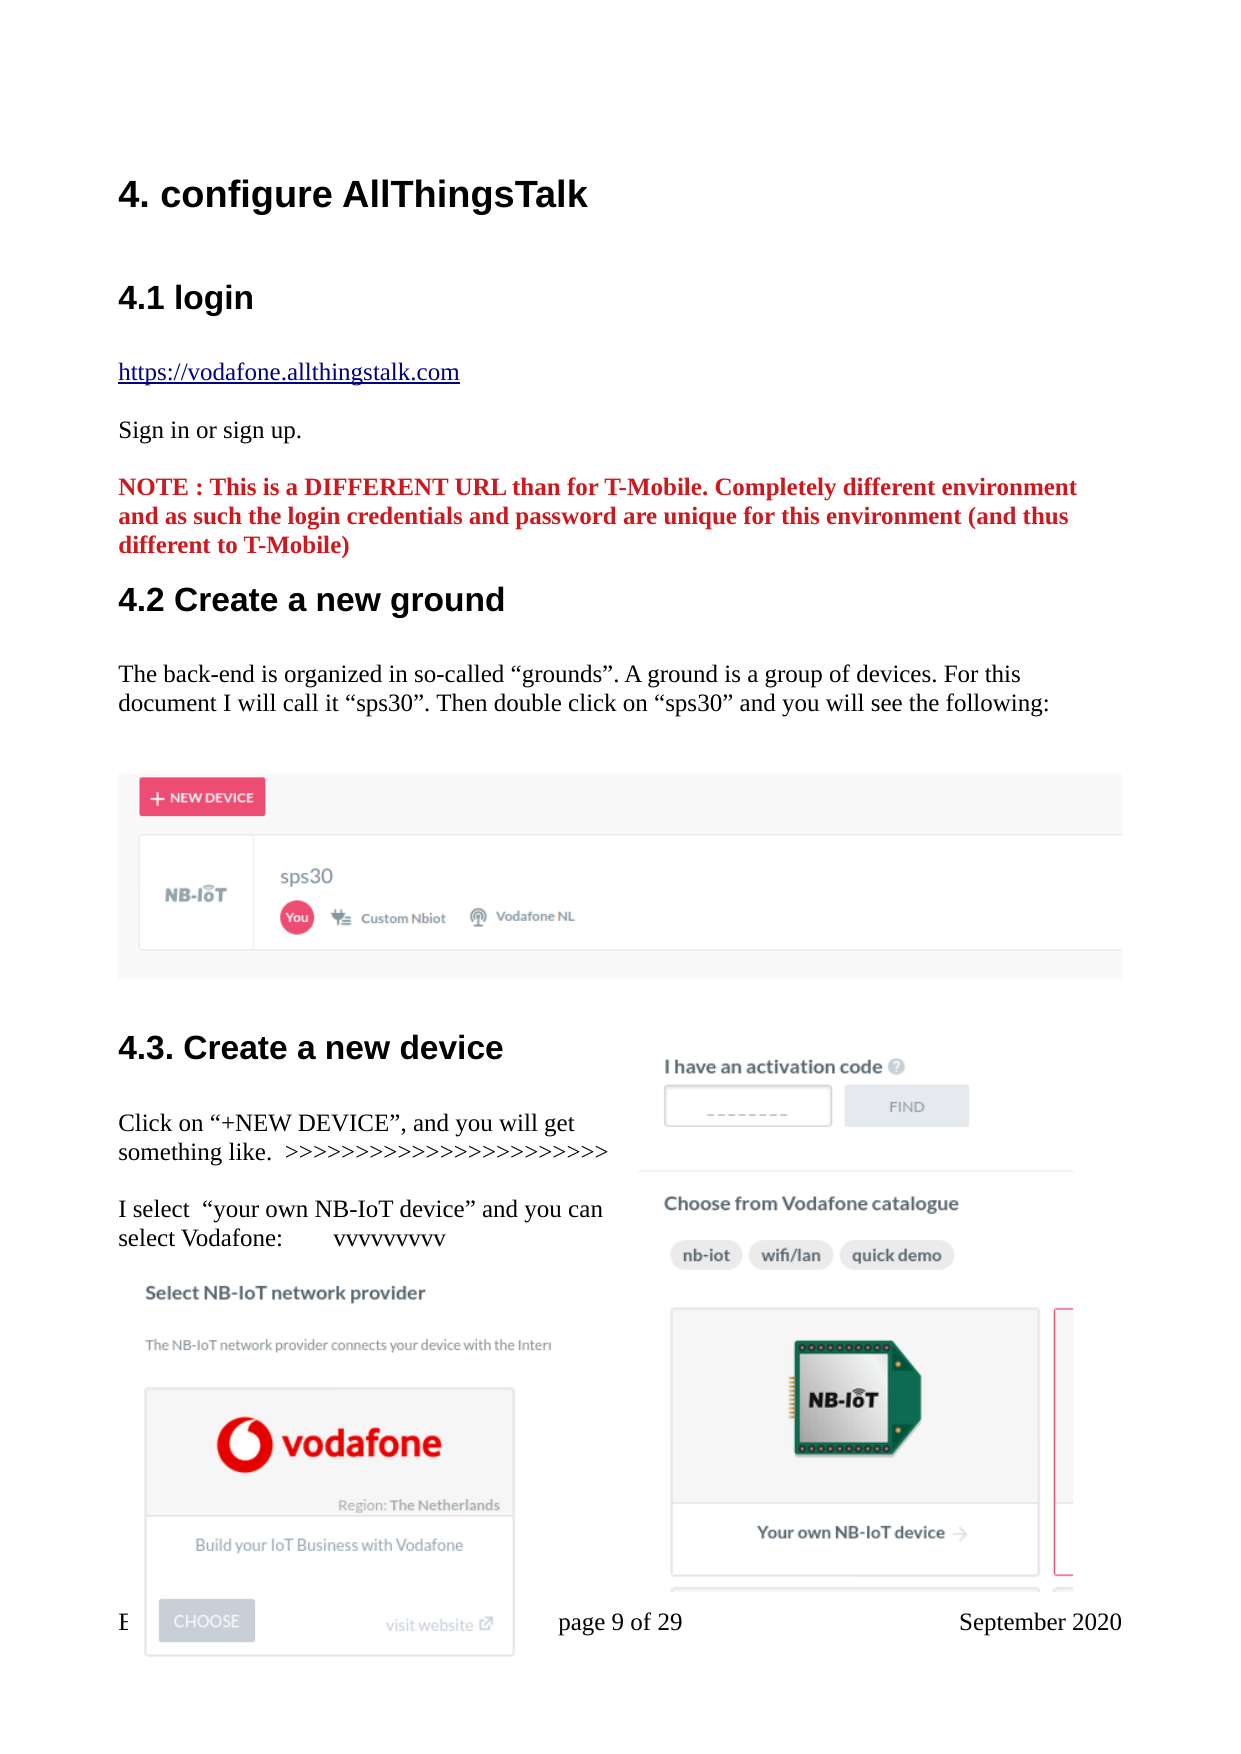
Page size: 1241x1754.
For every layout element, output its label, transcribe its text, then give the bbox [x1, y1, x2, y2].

subtitle 4.3. Create a new device [118, 1028, 1122, 1067]
text https://vodafone.allthingstalk.com [118, 357, 1122, 386]
text [1074, 1108, 1122, 1165]
text [1074, 1194, 1122, 1252]
text NOTE : This is a DIFFERENT URL than for T-Mobile. Completely different environment and as such the login credentials and password are unique for this environment (and thus different to T-Mobile) [118, 472, 1122, 559]
picture [127, 1275, 551, 1694]
picture [118, 774, 1123, 979]
text The back-end is organized in so-called “grounds”. A ground is a group of devices. For this [118, 659, 1122, 688]
text Sign in or sign up. [118, 415, 1122, 444]
text Click on “+NEW DEVICE”, and you will get something like. >>>>>>>>>>>>>>>>>>>>>>> [118, 1108, 638, 1165]
text I select “your own NB-IoT device” and you can select Vodafone: vvvvvvvvv [118, 1194, 638, 1252]
subtitle 4. configure AllThingsTalk [118, 172, 1122, 216]
picture [638, 1035, 1074, 1592]
text document I will call it “sps30”. Then double click on “sps30” and you will see the following: [118, 688, 1122, 717]
subtitle 4.1 login [118, 278, 1122, 316]
subtitle 4.2 Create a new ground [118, 579, 1122, 618]
